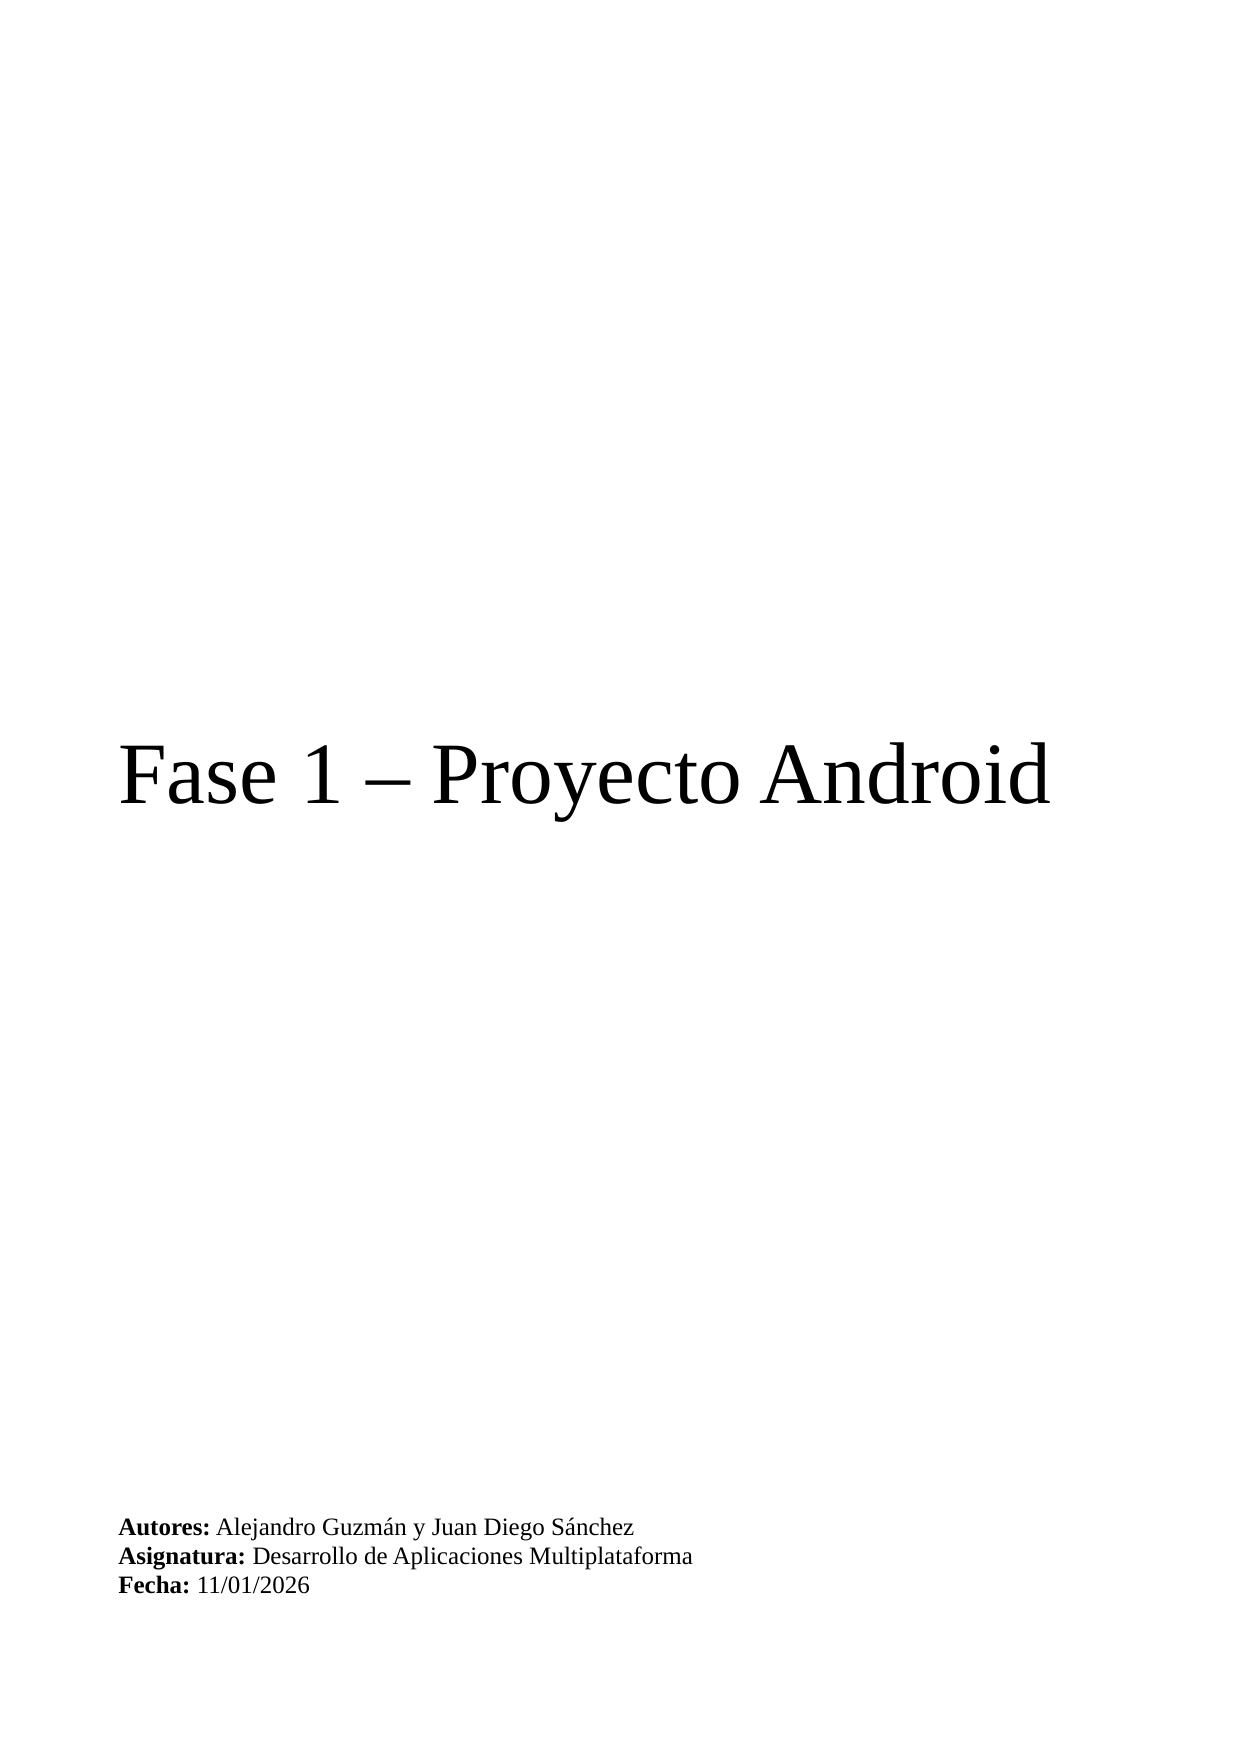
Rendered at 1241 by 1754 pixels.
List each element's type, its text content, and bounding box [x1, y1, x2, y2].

text Autores: Alejandro Guzmán y Juan Diego Sánchez [118, 1512, 1122, 1541]
text Fase 1 – Proyecto Android [118, 722, 1122, 822]
text Asignatura: Desarrollo de Aplicaciones Multiplataforma [118, 1541, 1122, 1570]
text Fecha: 11/01/2026 [118, 1570, 1122, 1599]
